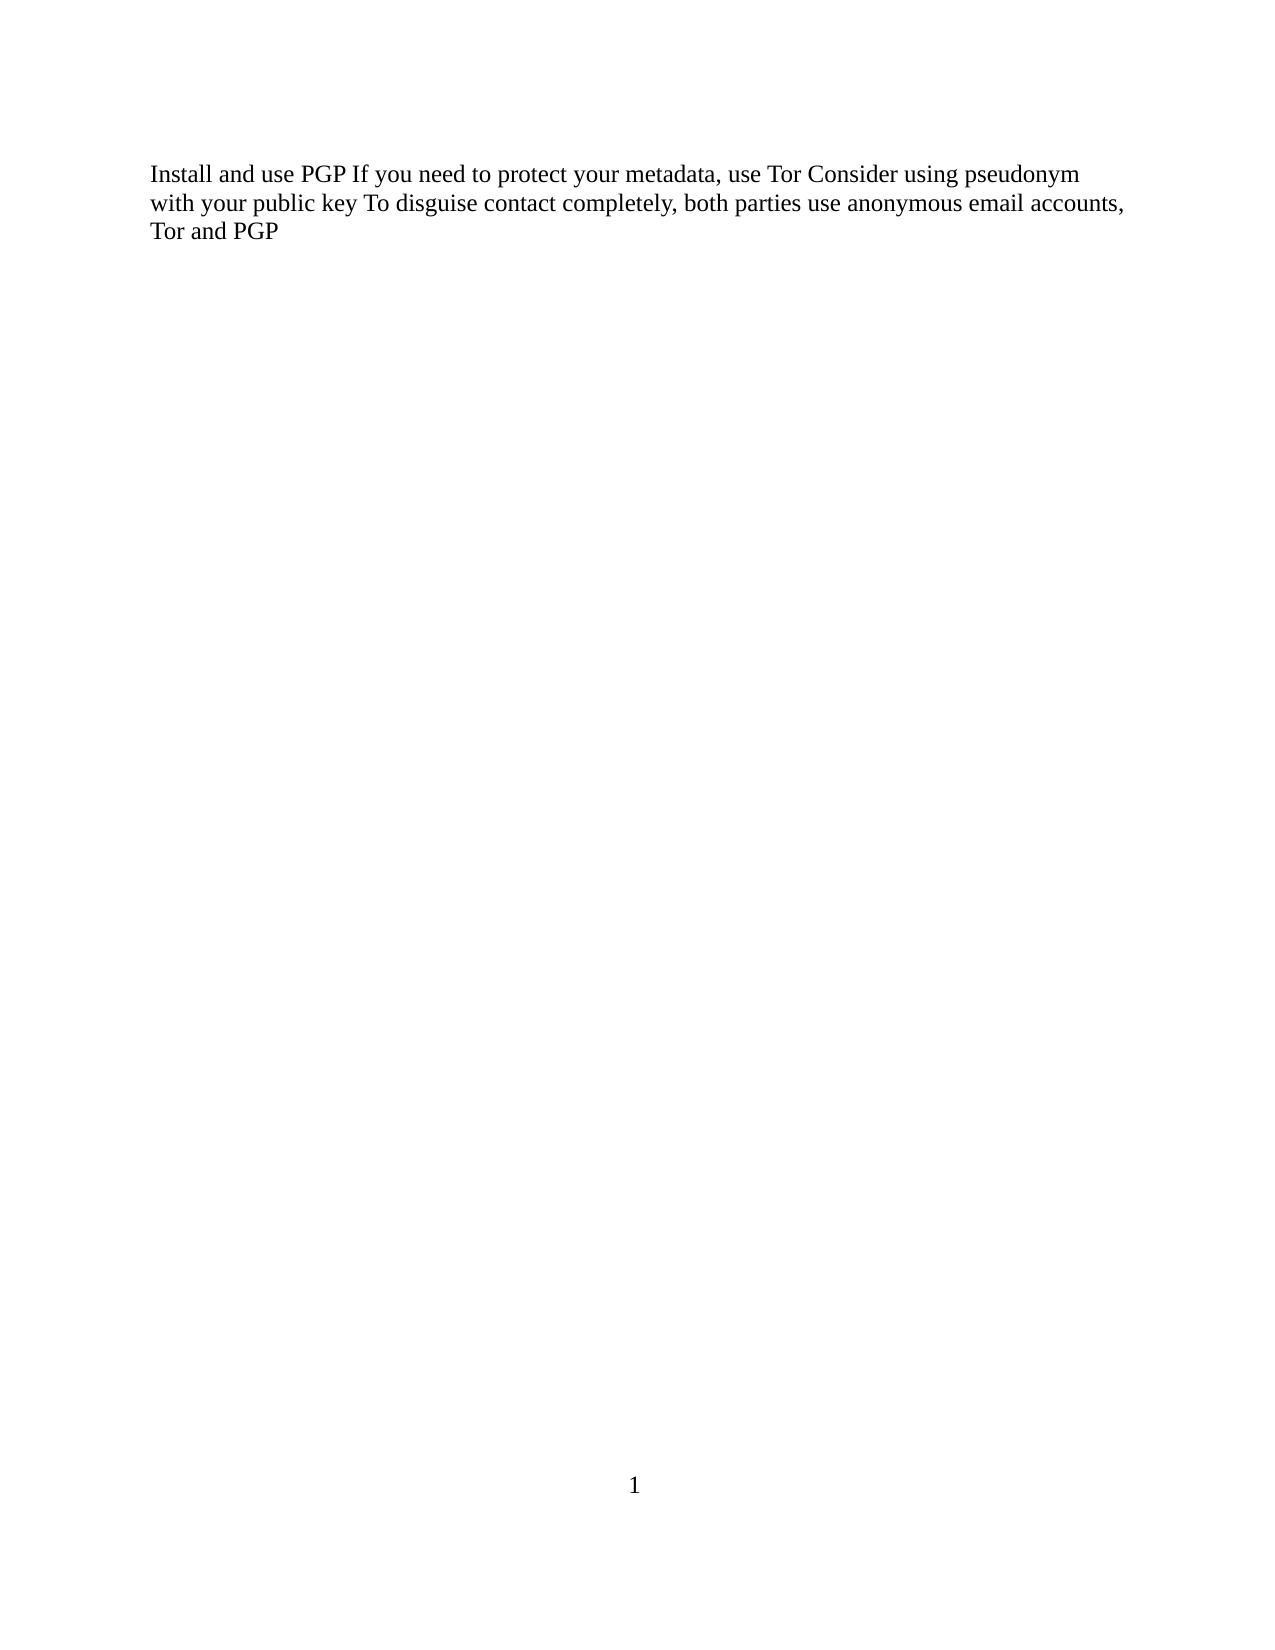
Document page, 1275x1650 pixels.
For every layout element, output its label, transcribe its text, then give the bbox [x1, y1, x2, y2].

text Install and use PGP If you need to protect your metadata, use Tor Consider using pseudonym with your public key To disguise contact completely, both parties use anonymous email accounts, Tor and PGP [150, 159, 1125, 245]
